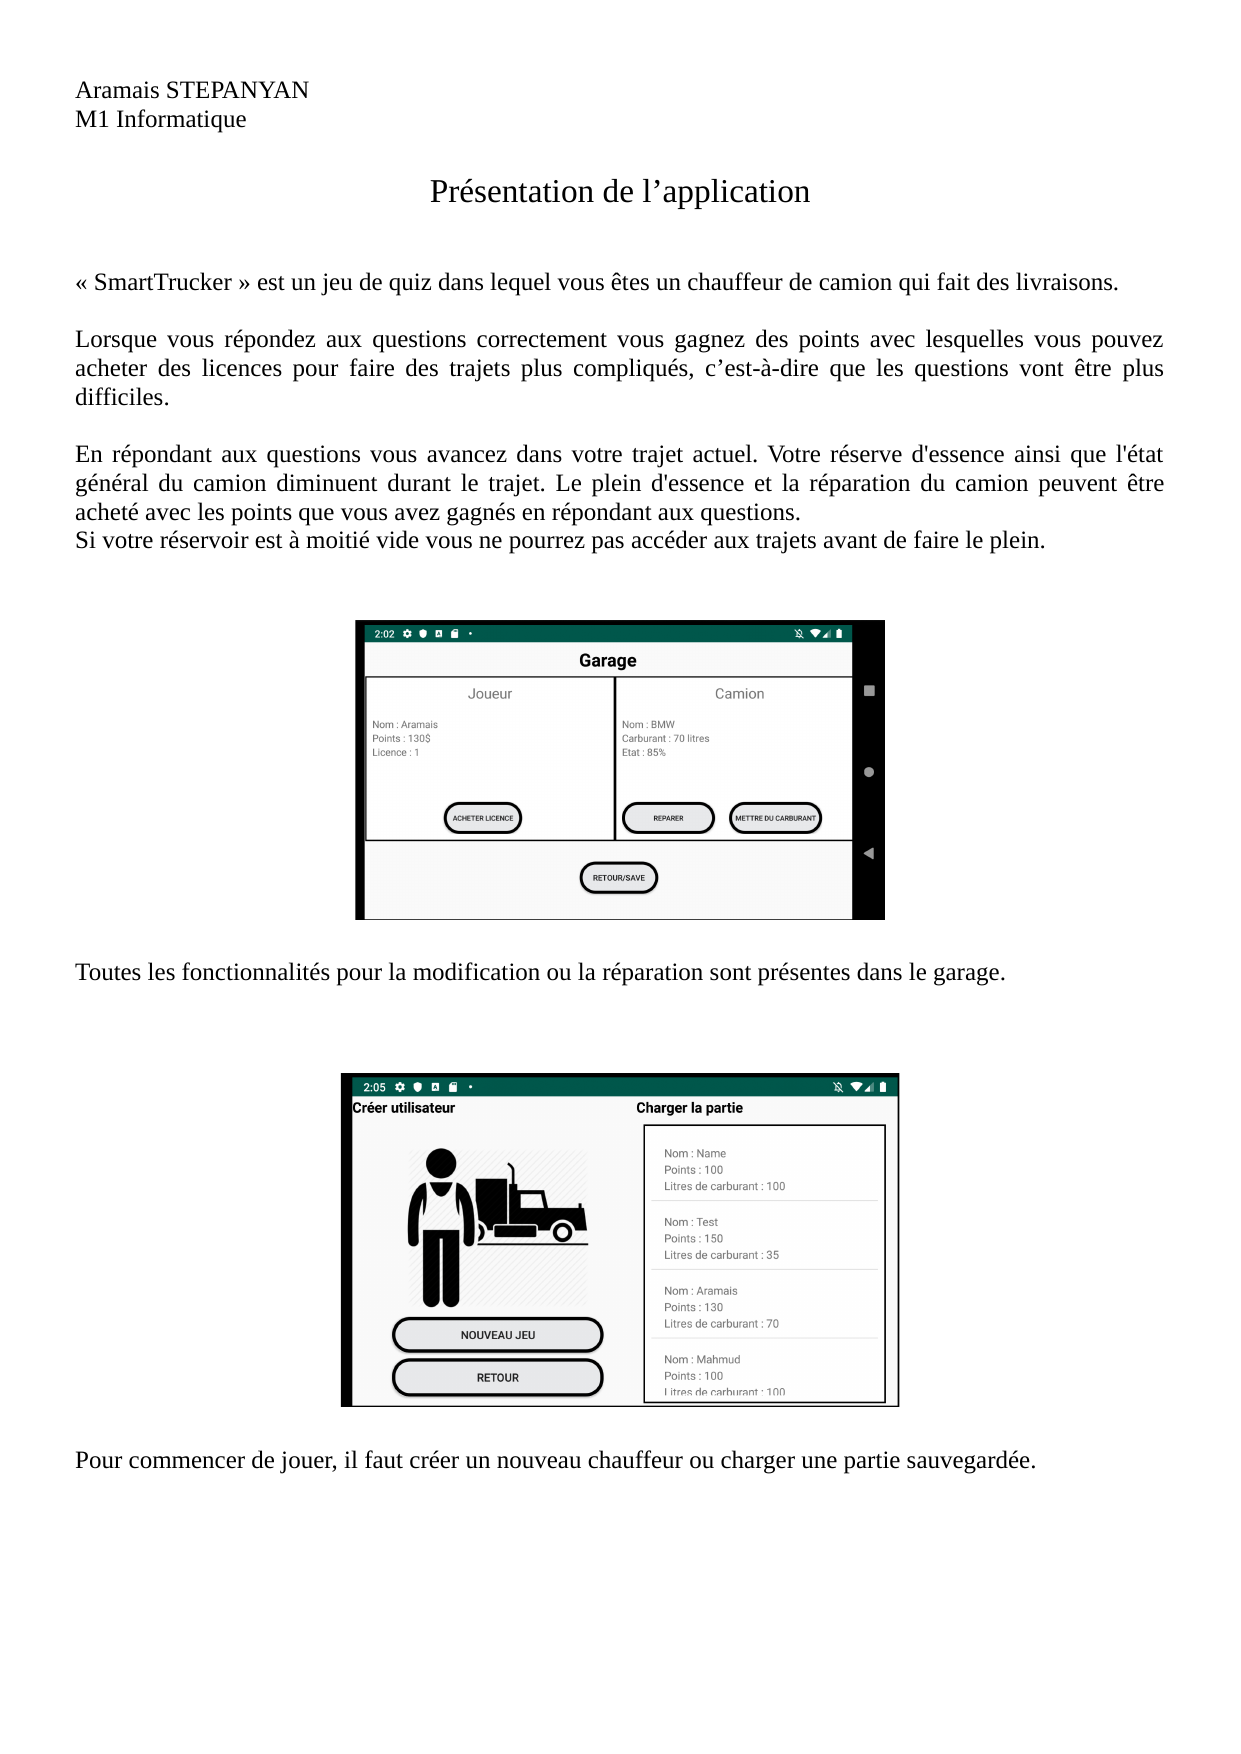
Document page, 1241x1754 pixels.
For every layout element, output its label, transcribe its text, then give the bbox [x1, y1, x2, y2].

text En répondant aux questions vous avancez dans votre trajet actuel. Votre réserve d'essence ainsi que l'état général du camion diminuent durant le trajet. Le plein d'essence et la réparation du camion peuvent être acheté avec les points que vous avez gagnés en répondant aux questions. [75, 439, 1165, 525]
text « SmartTrucker » est un jeu de quiz dans lequel vous êtes un chauffeur de camion qui fait des livraisons. [75, 267, 1165, 295]
text Si votre réservoir est à moitié vide vous ne pourrez pas accéder aux trajets avant de faire le plein. [75, 525, 1165, 554]
text Lorsque vous répondez aux questions correctement vous gagnez des points avec lesquelles vous pouvez acheter des licences pour faire des trajets plus compliqués, c’est-à-dire que les questions vont être plus difficiles. [75, 324, 1165, 410]
picture [355, 620, 885, 920]
text Pour commencer de jouer, il faut créer un nouveau chauffeur ou charger une partie sauvegardée. [75, 1445, 1165, 1474]
text M1 Informatique [75, 104, 1165, 132]
text Toutes les fonctionnalités pour la modification ou la réparation sont présentes dans le garage. [75, 957, 1165, 985]
picture [340, 1073, 900, 1407]
text Aramais STEPANYAN [75, 75, 1165, 104]
text Présentation de l’application [75, 171, 1165, 209]
